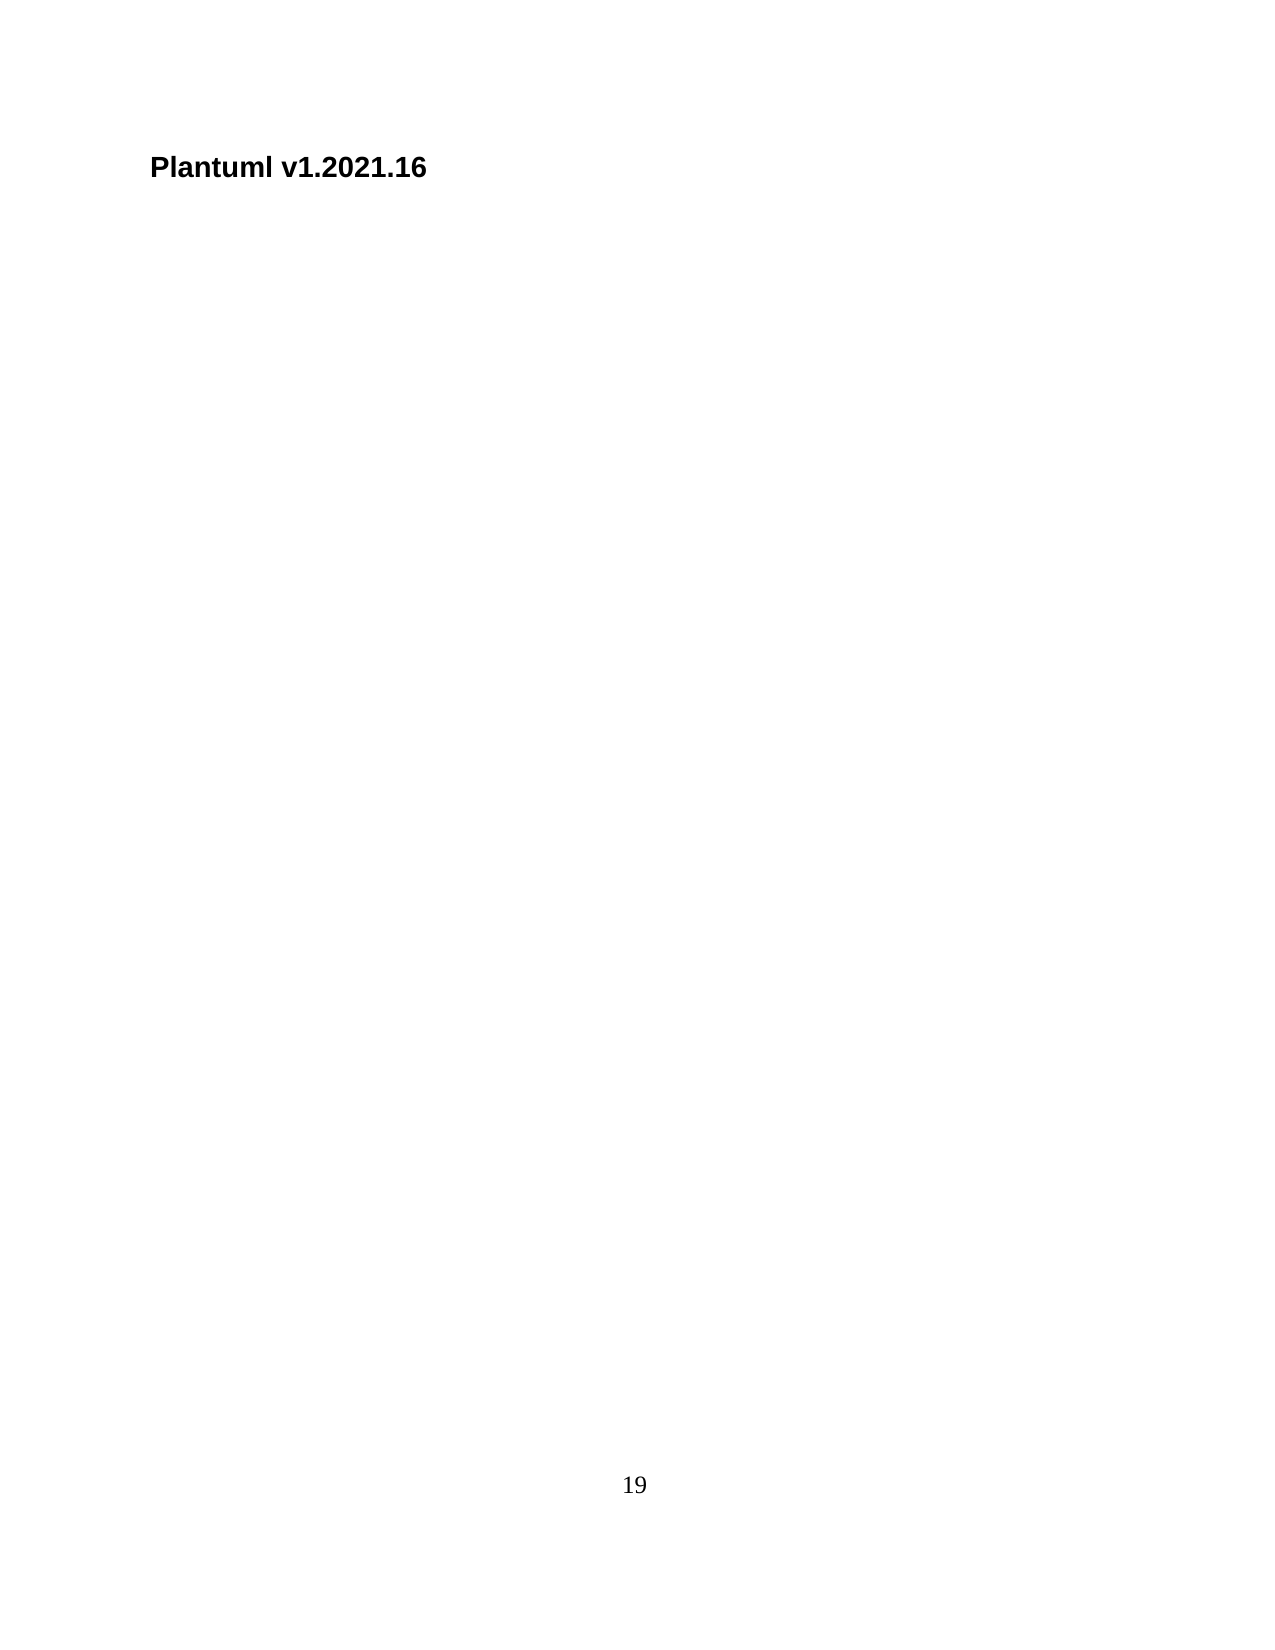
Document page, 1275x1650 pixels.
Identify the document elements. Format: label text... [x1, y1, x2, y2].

subtitle Plantuml v1.2021.16 [150, 150, 1125, 183]
